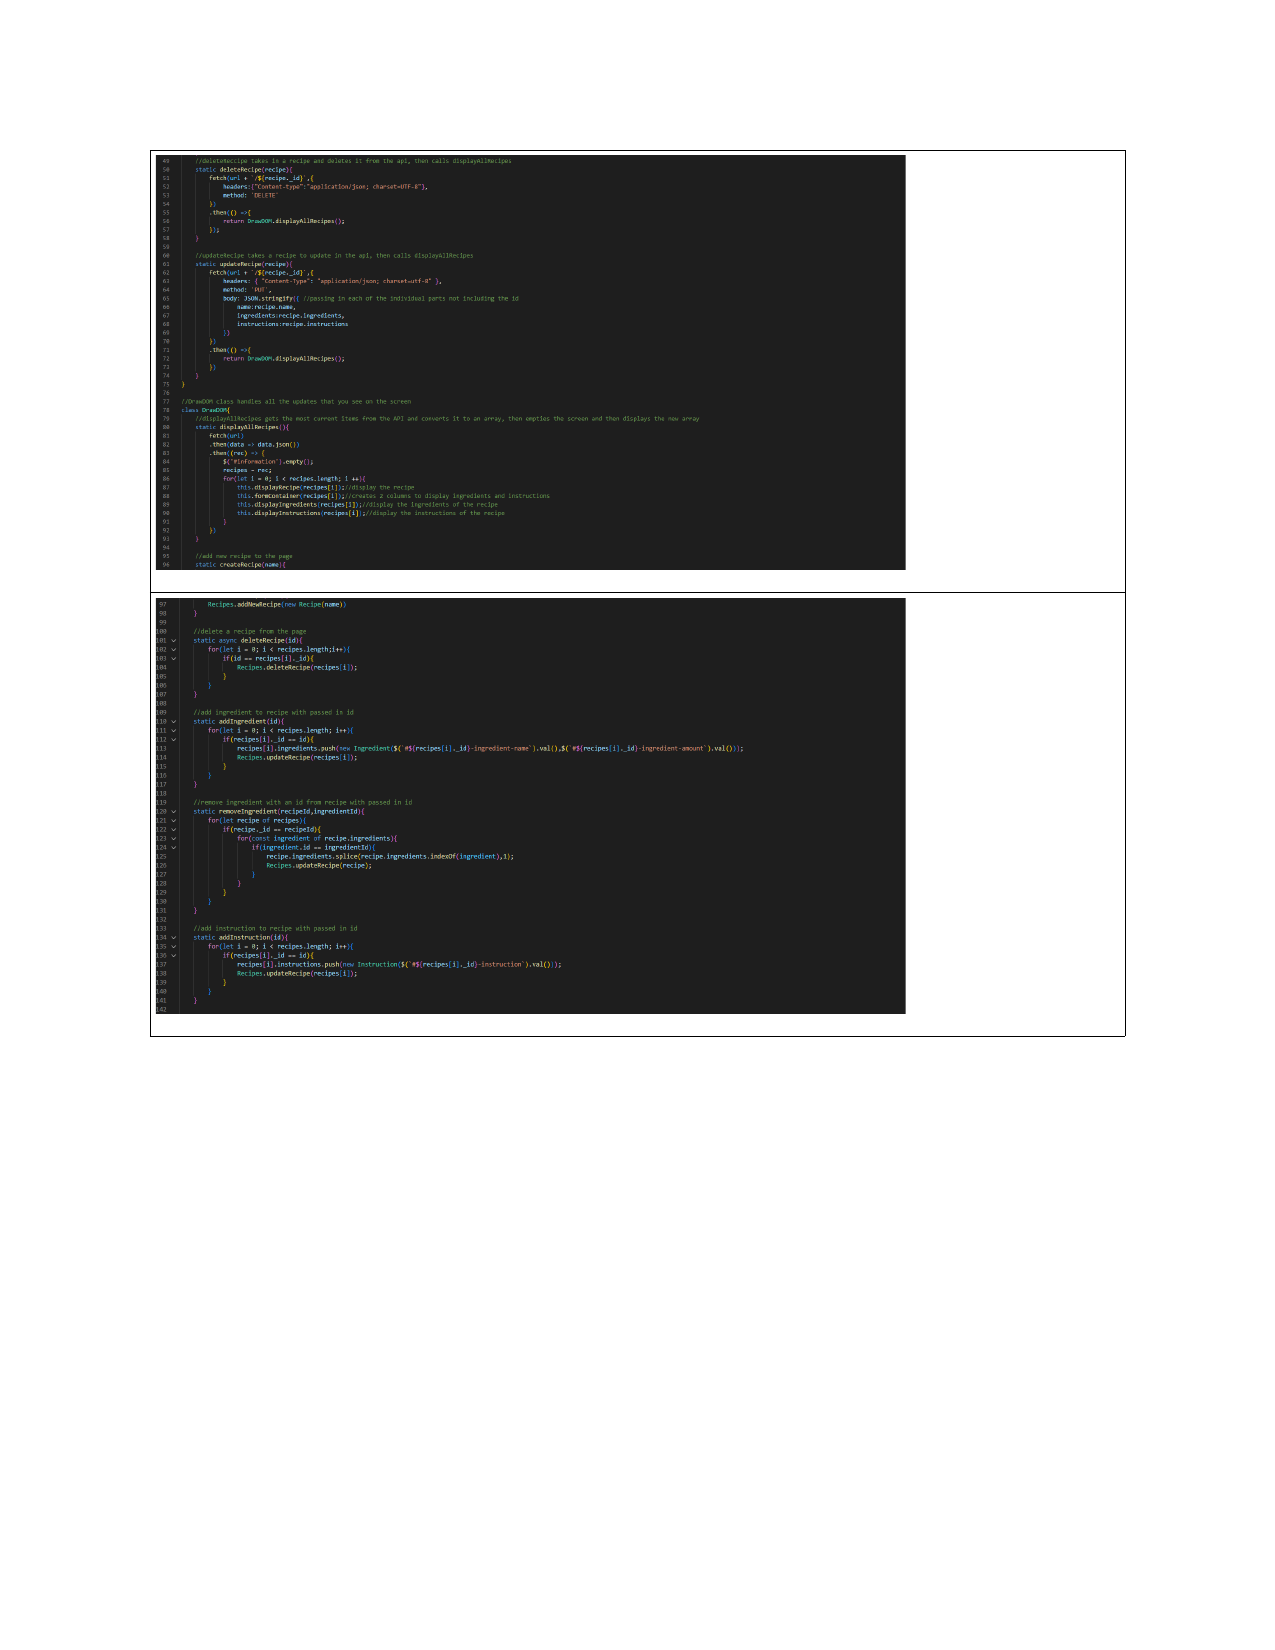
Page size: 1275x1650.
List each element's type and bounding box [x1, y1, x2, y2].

picture [155, 155, 906, 570]
table_cell [151, 593, 1125, 1036]
picture [155, 598, 906, 1014]
table_cell [151, 151, 1125, 592]
